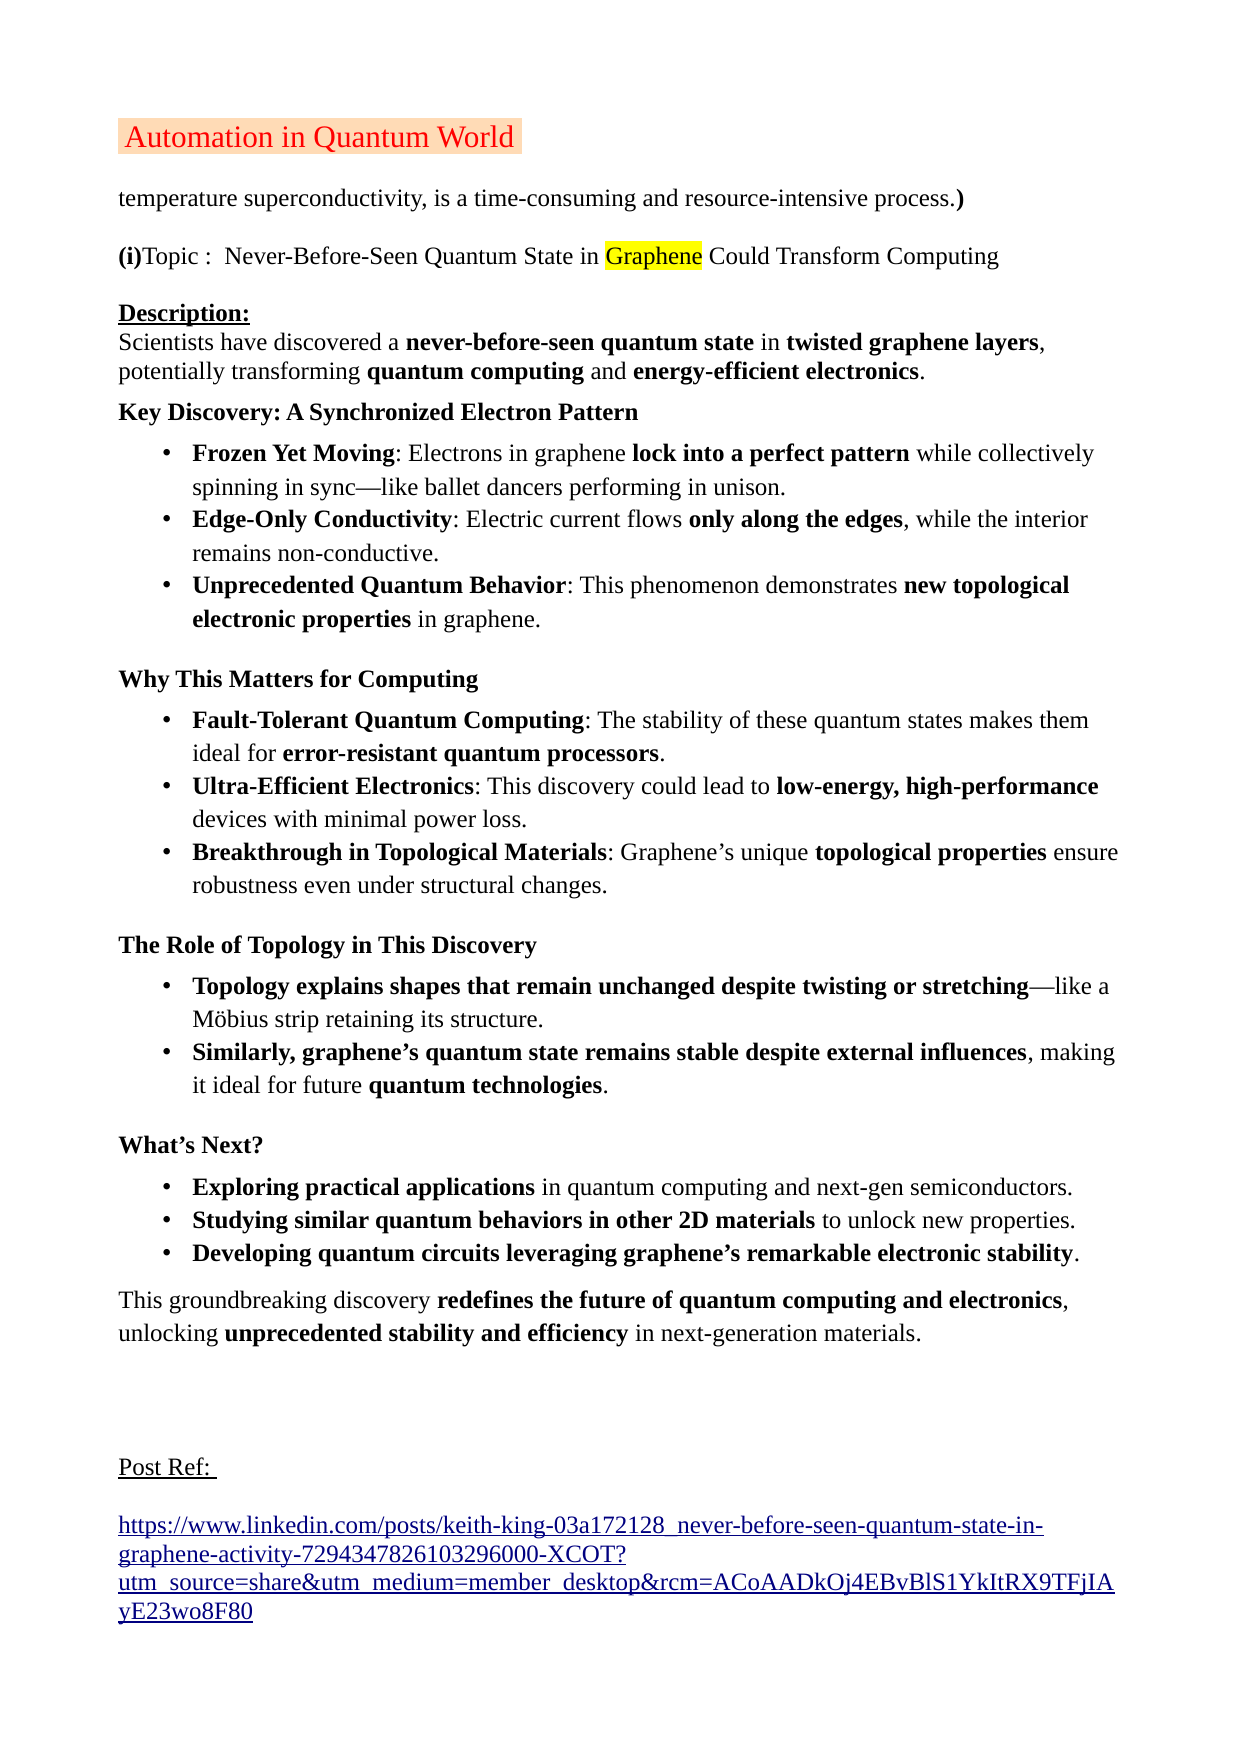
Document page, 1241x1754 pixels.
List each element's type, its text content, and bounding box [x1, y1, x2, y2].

subtitle Key Discovery: A Synchronized Electron Pattern [118, 397, 1122, 426]
list Studying similar quantum behaviors in other 2D materials to unlock new properties. [162, 1205, 1122, 1234]
list Edge-Only Conductivity: Electric current flows only along the edges, while the interior remains non-conductive. [162, 504, 1122, 566]
subtitle The Role of Topology in This Discovery [118, 930, 1122, 959]
subtitle What’s Next? [118, 1131, 1122, 1159]
list Exploring practical applications in quantum computing and next-gen semiconductors. [162, 1172, 1122, 1201]
list Developing quantum circuits leveraging graphene’s remarkable electronic stability. [162, 1238, 1122, 1267]
list Fault-Tolerant Quantum Computing: The stability of these quantum states makes them ideal for error-resistant quantum processors. [162, 705, 1122, 767]
text Post Ref: https://www.linkedin.com/posts/keith-king-03a172128_never-before-seen-quantum-state-in-graphene-activity-7294347826103296000-XCOT?utm_source=share&utm_medium=member_desktop&rcm=ACoAADkOj4EBvBlS1YkItRX9TFjIAyE23wo8F80 [118, 1366, 1122, 1625]
list Frozen Yet Moving: Electrons in graphene lock into a perfect pattern while collectively spinning in sync—like ballet dancers performing in unison. [162, 438, 1122, 500]
text This groundbreaking discovery redefines the future of quantum computing and electronics, unlocking unprecedented stability and efficiency in next-generation materials. [118, 1286, 1122, 1347]
list Topology explains shapes that remain unchanged despite twisting or stretching—like a Möbius strip retaining its structure. [162, 971, 1122, 1033]
list Breakthrough in Topological Materials: Graphene’s unique topological properties ensure robustness even under structural changes. [162, 837, 1122, 899]
list Similarly, graphene’s quantum state remains stable despite external influences, making it ideal for future quantum technologies. [162, 1037, 1122, 1099]
list Unprecedented Quantum Behavior: This phenomenon demonstrates new topological electronic properties in graphene. [162, 571, 1122, 632]
subtitle Why This Matters for Computing [118, 664, 1122, 692]
text temperature superconductivity, is a time-consuming and resource-intensive process.) (i)Topic : Never-Before-Seen Quantum State in Graphene Could Transform Computing Description: Scientists have discovered a never-before-seen quantum state in twisted graphene layers, potentially transforming quantum computing and energy-efficient electronics. [118, 183, 1122, 385]
list Ultra-Efficient Electronics: This discovery could lead to low-energy, high-performance devices with minimal power loss. [162, 771, 1122, 833]
